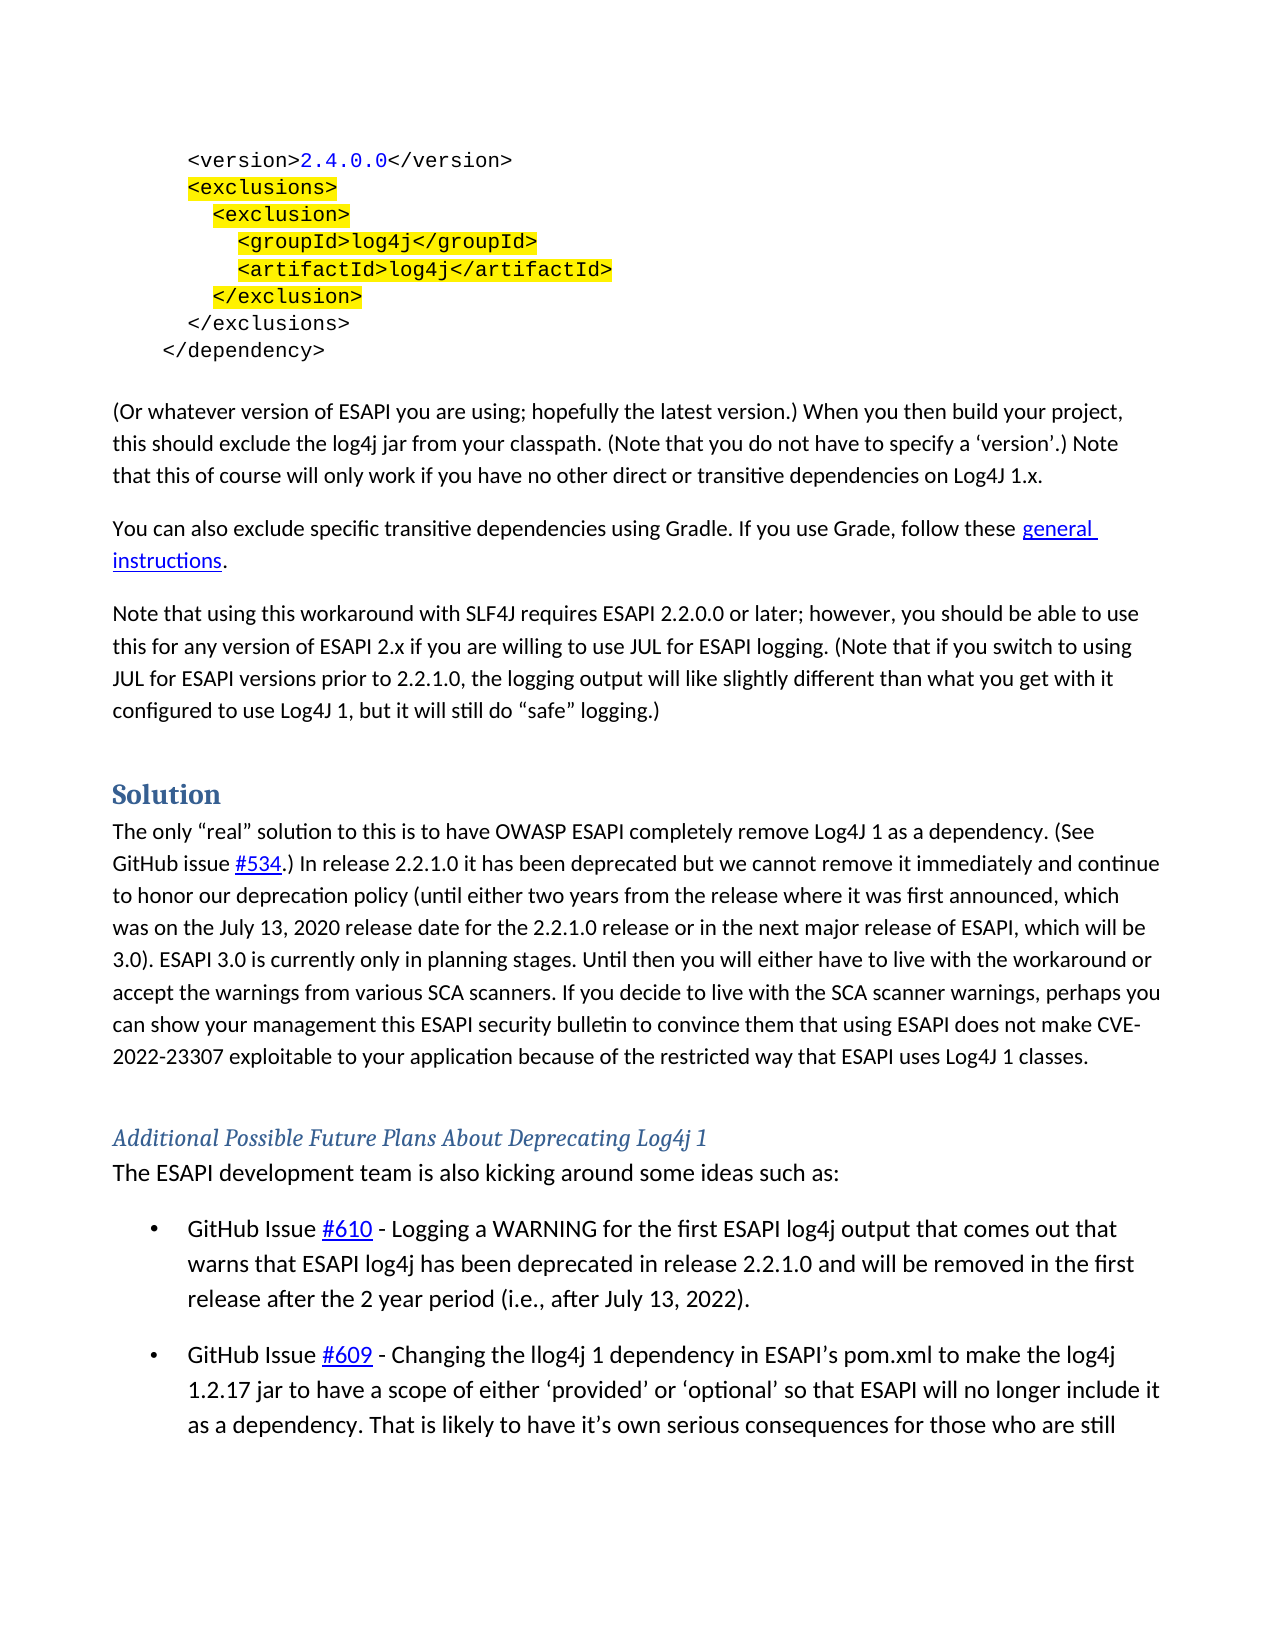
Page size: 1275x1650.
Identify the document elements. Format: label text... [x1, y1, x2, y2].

text <exclusions> [112, 177, 1162, 201]
text <artifactId>log4j</artifactId> [112, 259, 1162, 282]
text </dependency> [112, 340, 1162, 364]
subtitle Additional Possible Future Plans About Deprecating Log4j 1 [112, 1124, 1162, 1153]
text Note that using this workaround with SLF4J requires ESAPI 2.2.0.0 or later; however, you should be able to use this for any version of ESAPI 2.x if you are willing to use JUL for ESAPI logging. (Note that if you switch to using JUL for ESAPI versions prior to 2.2.1.0, the logging output will like slightly different than what you get with it configured to use Log4J 1, but it will still do “safe” logging.) [112, 599, 1162, 724]
text <exclusion> [112, 204, 1162, 228]
list GitHub Issue #610 - Logging a WARNING for the first ESAPI log4j output that comes out that warns that ESAPI log4j has been deprecated in release 2.2.1.0 and will be removed in the first release after the 2 year period (i.e., after July 13, 2022). [150, 1213, 1162, 1314]
text You can also exclude specific transitive dependencies using Gradle. If you use Grade, follow these general instructions. [112, 514, 1162, 574]
text </exclusions> [112, 313, 1162, 337]
subtitle Solution [112, 778, 1162, 812]
list GitHub Issue #609 - Changing the llog4j 1 dependency in ESAPI’s pom.xml to make the log4j 1.2.17 jar to have a scope of either ‘provided’ or ‘optional’ so that ESAPI will no longer include it as a dependency. That is likely to have it’s own serious consequences for those who are still [150, 1339, 1162, 1439]
text </exclusion> [112, 286, 1162, 309]
text The only “real” solution to this is to have OWASP ESAPI completely remove Log4J 1 as a dependency. (See GitHub issue #534.) In release 2.2.1.0 it has been deprecated but we cannot remove it immediately and continue to honor our deprecation policy (until either two years from the release where it was first announced, which was on the July 13, 2020 release date for the 2.2.1.0 release or in the next major release of ESAPI, which will be 3.0). ESAPI 3.0 is currently only in planning stages. Until then you will either have to live with the workaround or accept the warnings from various SCA scanners. If you decide to live with the SCA scanner warnings, perhaps you can show your management this ESAPI security bulletin to convince them that using ESAPI does not make CVE-2022-23307 exploitable to your application because of the restricted way that ESAPI uses Log4J 1 classes. [112, 817, 1162, 1070]
text <version>2.4.0.0</version> [112, 150, 1162, 174]
text <groupId>log4j</groupId> [112, 232, 1162, 255]
text The ESAPI development team is also kicking around some ideas such as: [112, 1157, 1162, 1188]
text (Or whatever version of ESAPI you are using; hopefully the latest version.) When you then build your project, this should exclude the log4j jar from your classpath. (Note that you do not have to specify a ‘version’.) Note that this of course will only work if you have no other direct or transitive dependencies on Log4J 1.x. [112, 397, 1162, 489]
